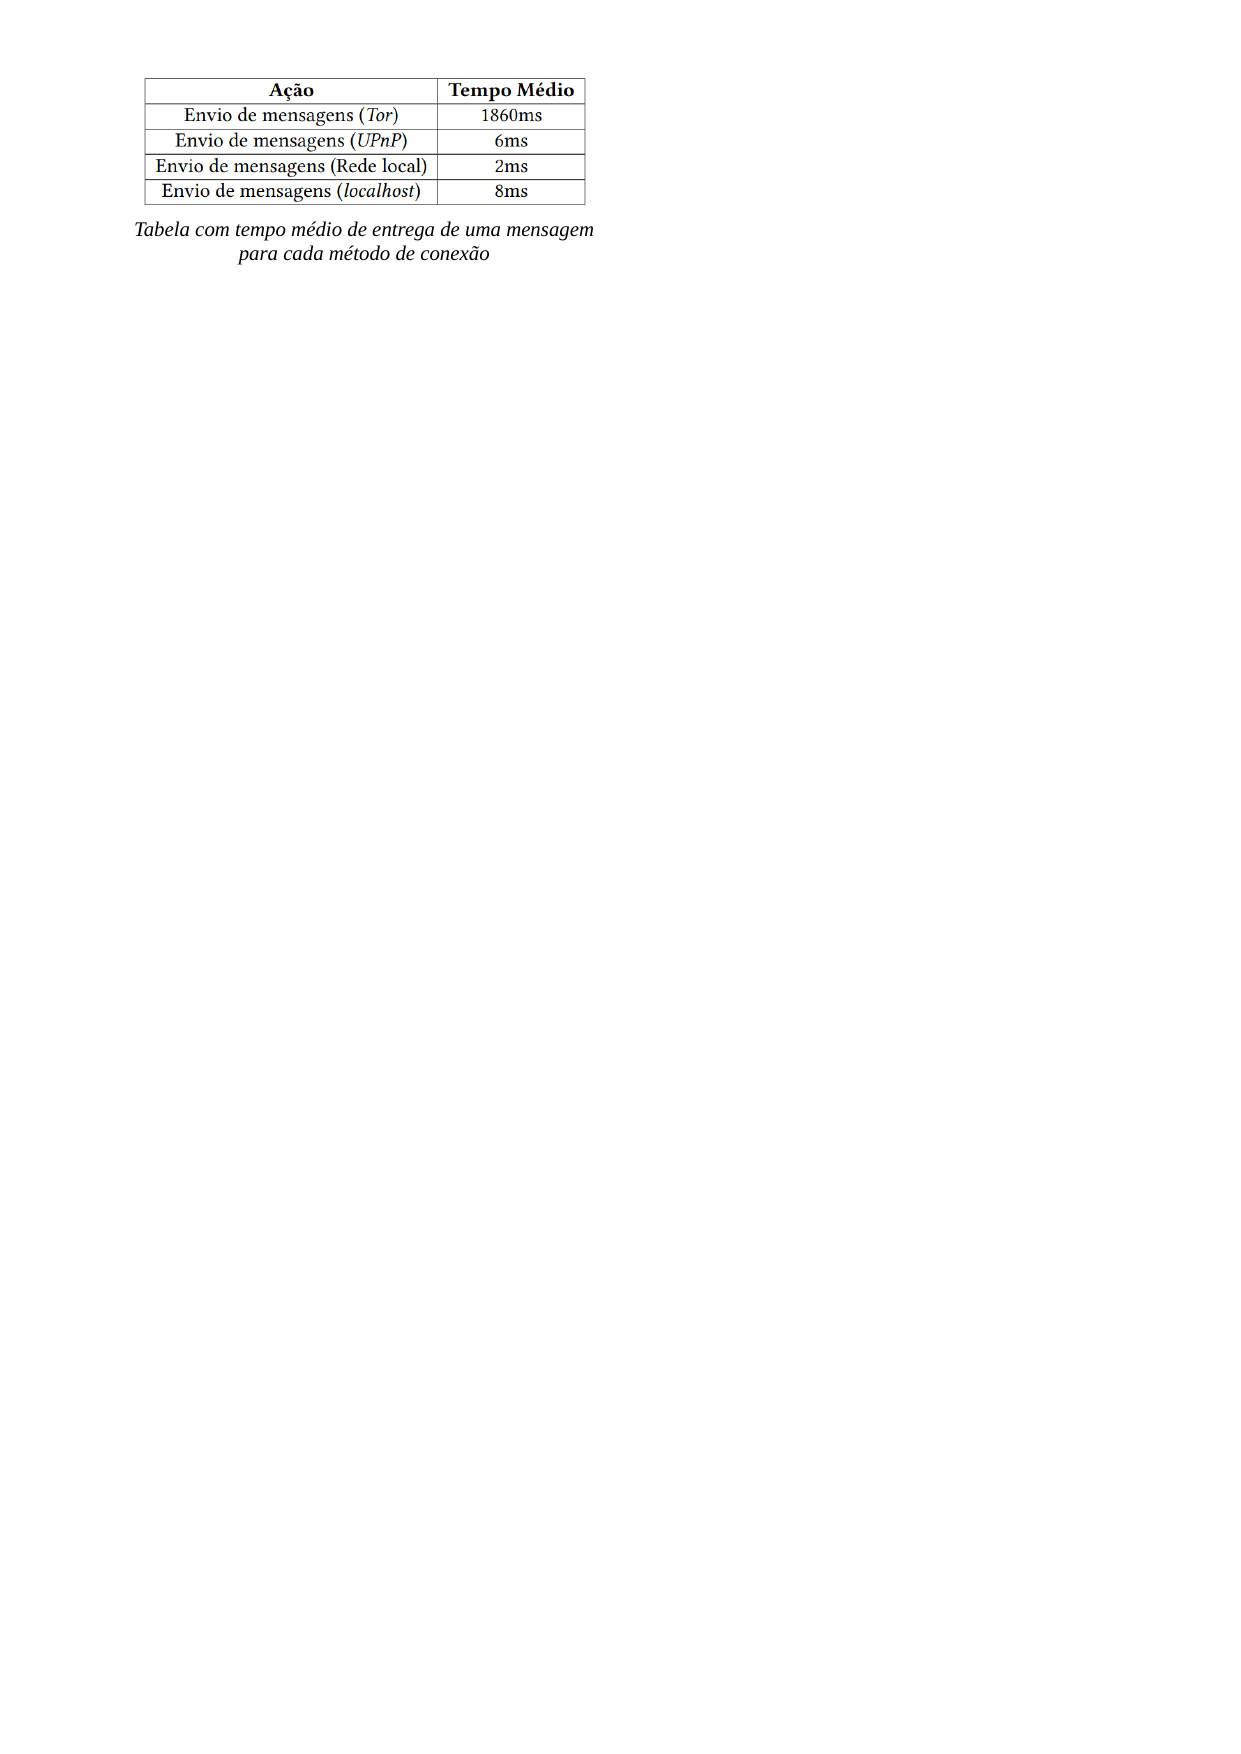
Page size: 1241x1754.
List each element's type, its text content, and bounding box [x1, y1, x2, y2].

text Tabela com tempo médio de entrega de uma mensagem para cada método de conexão [124, 217, 606, 265]
picture [123, 66, 607, 217]
